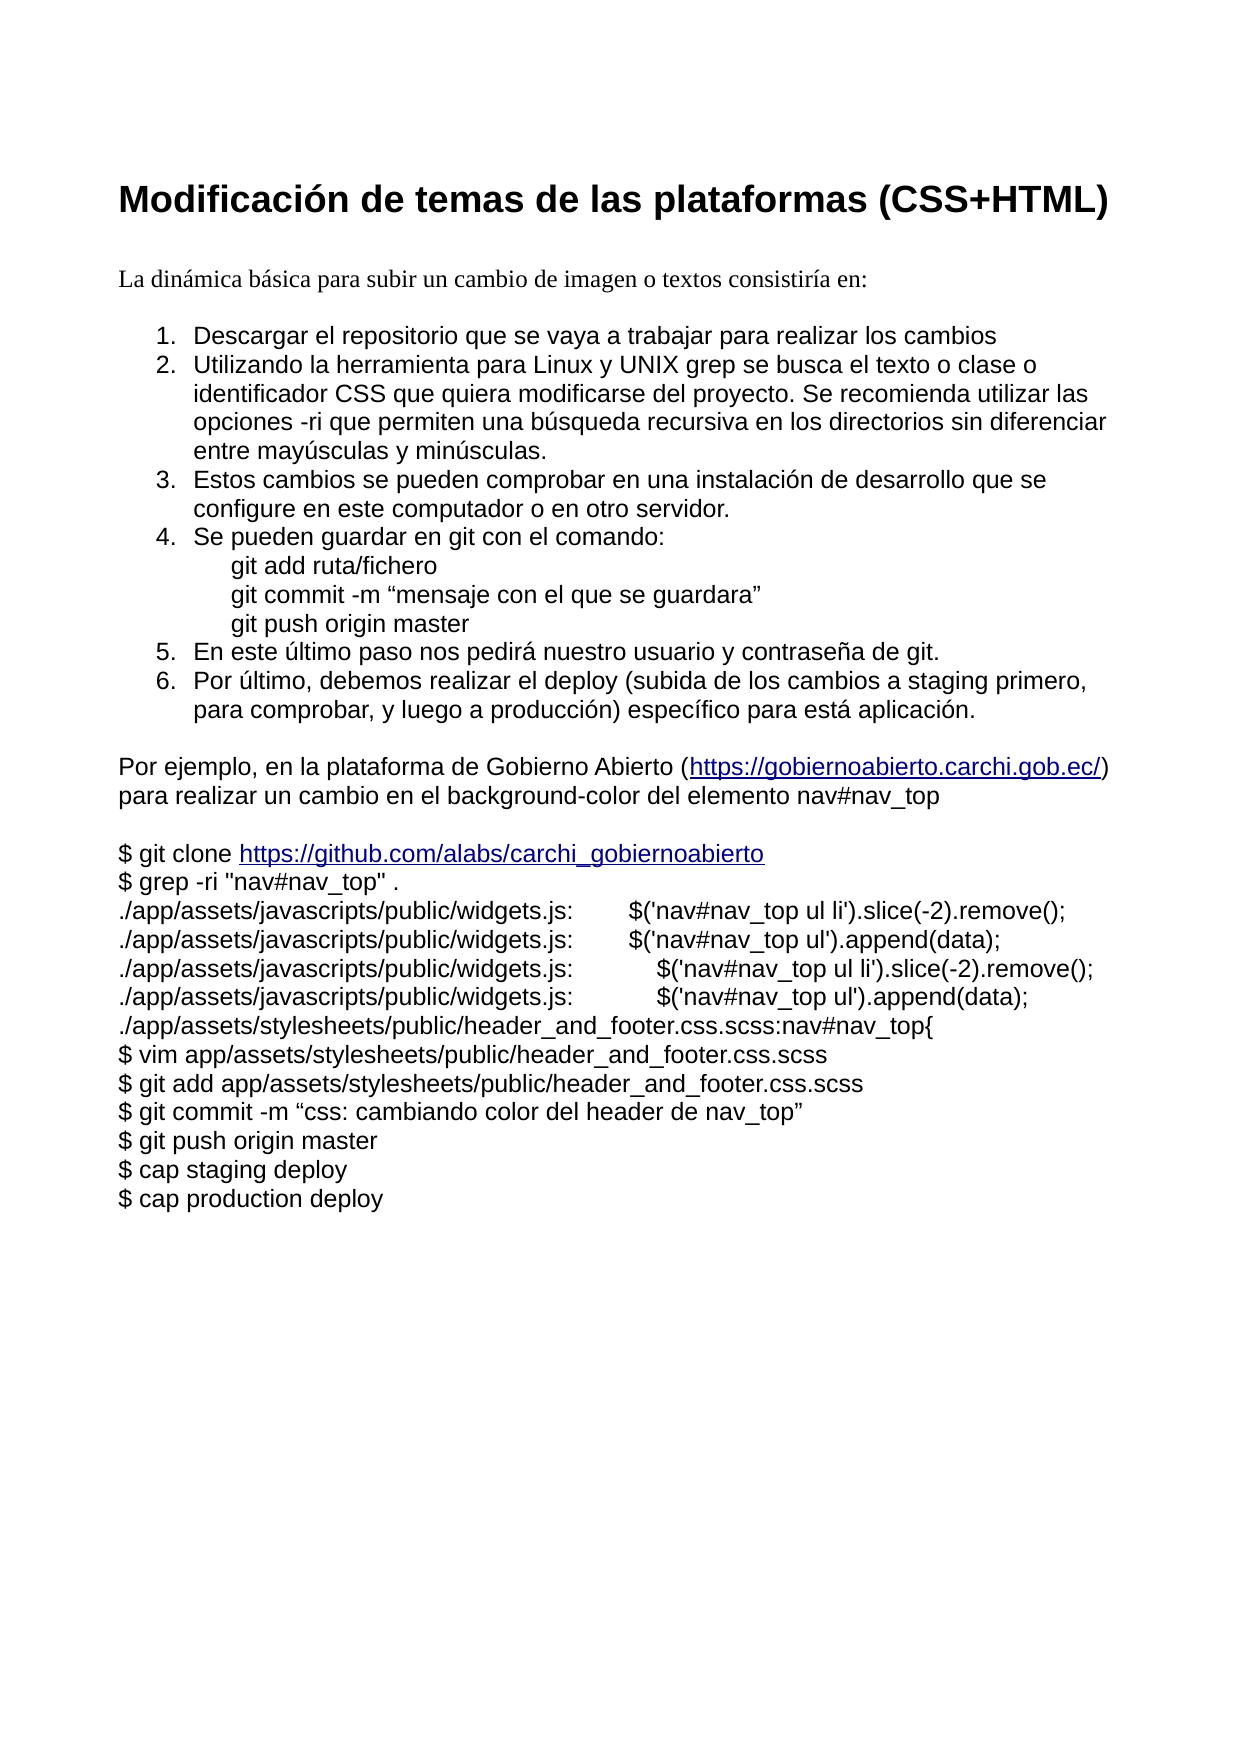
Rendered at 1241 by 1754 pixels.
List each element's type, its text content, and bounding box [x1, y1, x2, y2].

list Descargar el repositorio que se vaya a trabajar para realizar los cambios [156, 321, 1122, 350]
text La dinámica básica para subir un cambio de imagen o textos consistiría en: [118, 264, 1122, 292]
text ./app/assets/javascripts/public/widgets.js: $('nav#nav_top ul').append(data); [118, 925, 1122, 954]
list Por último, debemos realizar el deploy (subida de los cambios a staging primero, para comprobar, y luego a producción) específico para está aplicación. [156, 666, 1122, 724]
list En este último paso nos pedirá nuestro usuario y contraseña de git. [156, 637, 1122, 666]
text ./app/assets/javascripts/public/widgets.js: $('nav#nav_top ul').append(data); [118, 982, 1122, 1011]
text $ vim app/assets/stylesheets/public/header_and_footer.css.scss [118, 1040, 1122, 1069]
text ./app/assets/javascripts/public/widgets.js: $('nav#nav_top ul li').slice(-2).remove(); [118, 896, 1122, 925]
list Estos cambios se pueden comprobar en una instalación de desarrollo que se configure en este computador o en otro servidor. [156, 465, 1122, 522]
text $ git push origin master [118, 1126, 1122, 1155]
text Por ejemplo, en la plataforma de Gobierno Abierto (https://gobiernoabierto.carchi.gob.ec/) para realizar un cambio en el background-color del elemento nav#nav_top [118, 752, 1122, 810]
list Se pueden guardar en git con el comando: [156, 522, 1122, 551]
text $ cap production deploy [118, 1184, 1122, 1212]
text $ cap staging deploy [118, 1155, 1122, 1184]
list Utilizando la herramienta para Linux y UNIX grep se busca el texto o clase o identificador CSS que quiera modificarse del proyecto. Se recomienda utilizar las opciones -ri que permiten una búsqueda recursiva en los directorios sin diferenciar entre mayúsculas y minúsculas. [156, 350, 1122, 465]
text $ grep -ri "nav#nav_top" . [118, 867, 1122, 896]
text Modificación de temas de las plataformas (CSS+HTML) [118, 176, 1122, 220]
list git add ruta/fichero git commit -m “mensaje con el que se guardara” git push origin master [193, 551, 1122, 637]
text $ git clone https://github.com/alabs/carchi_gobiernoabierto [118, 839, 1122, 867]
text ./app/assets/stylesheets/public/header_and_footer.css.scss:nav#nav_top{ [118, 1011, 1122, 1040]
text $ git add app/assets/stylesheets/public/header_and_footer.css.scss [118, 1069, 1122, 1097]
text $ git commit -m “css: cambiando color del header de nav_top” [118, 1097, 1122, 1126]
text ./app/assets/javascripts/public/widgets.js: $('nav#nav_top ul li').slice(-2).remove(); [118, 954, 1122, 982]
